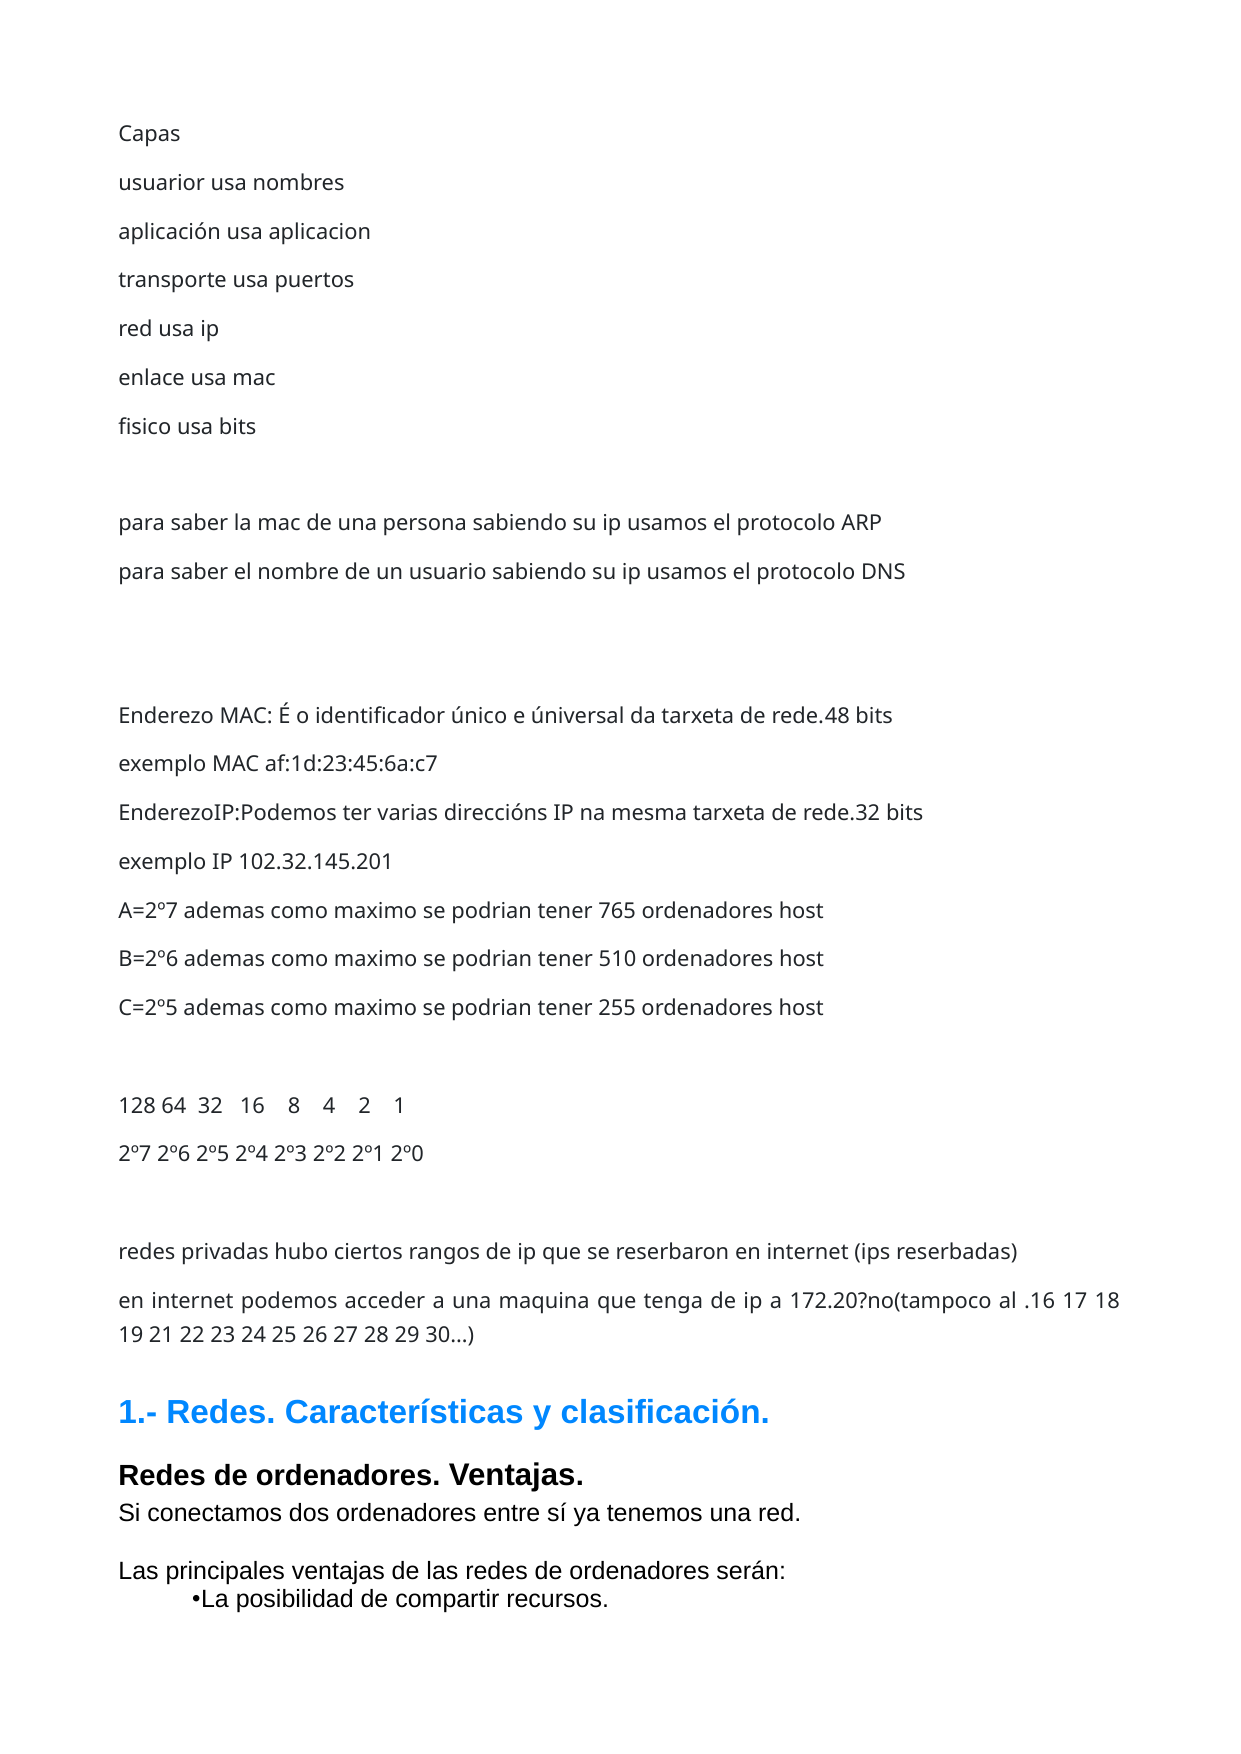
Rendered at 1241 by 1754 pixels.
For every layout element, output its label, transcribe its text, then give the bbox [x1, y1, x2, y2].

text exemplo MAC af:1d:23:45:6a:c7 [118, 748, 1122, 778]
text exemplo IP 102.32.145.201 [118, 846, 1122, 876]
text A=2º7 ademas como maximo se podrian tener 765 ordenadores host [118, 895, 1122, 924]
text EnderezoIP:Podemos ter varias direccións IP na mesma tarxeta de rede.32 bits [118, 797, 1122, 827]
text fisico usa bits [118, 411, 1122, 440]
text red usa ip [118, 313, 1122, 343]
subtitle 1.- Redes. Características y clasificación. [118, 1393, 1122, 1431]
list La posibilidad de compartir recursos. [118, 1584, 1122, 1613]
text Capas [118, 118, 1122, 148]
subtitle Redes de ordenadores. Ventajas. [118, 1456, 1122, 1492]
text Las principales ventajas de las redes de ordenadores serán: [118, 1556, 1122, 1584]
text 128 64 32 16 8 4 2 1 [118, 1090, 1122, 1119]
text aplicación usa aplicacion [118, 216, 1122, 245]
text usuarior usa nombres [118, 167, 1122, 197]
text para saber la mac de una persona sabiendo su ip usamos el protocolo ARP [118, 507, 1122, 537]
text para saber el nombre de un usuario sabiendo su ip usamos el protocolo DNS [118, 556, 1122, 586]
text enlace usa mac [118, 362, 1122, 392]
text transporte usa puertos [118, 264, 1122, 294]
text Enderezo MAC: É o identificador único e úniversal da tarxeta de rede.48 bits [118, 700, 1122, 729]
text redes privadas hubo ciertos rangos de ip que se reserbaron en internet (ips reserbadas) [118, 1236, 1122, 1266]
text Si conectamos dos ordenadores entre sí ya tenemos una red. [118, 1498, 1122, 1527]
text 2º7 2º6 2º5 2º4 2º3 2º2 2º1 2º0 [118, 1138, 1122, 1168]
text C=2º5 ademas como maximo se podrian tener 255 ordenadores host [118, 992, 1122, 1022]
text en internet podemos acceder a una maquina que tenga de ip a 172.20?no(tampoco al .16 17 18 19 21 22 23 24 25 26 27 28 29 30…) [118, 1285, 1122, 1349]
text B=2º6 ademas como maximo se podrian tener 510 ordenadores host [118, 943, 1122, 973]
